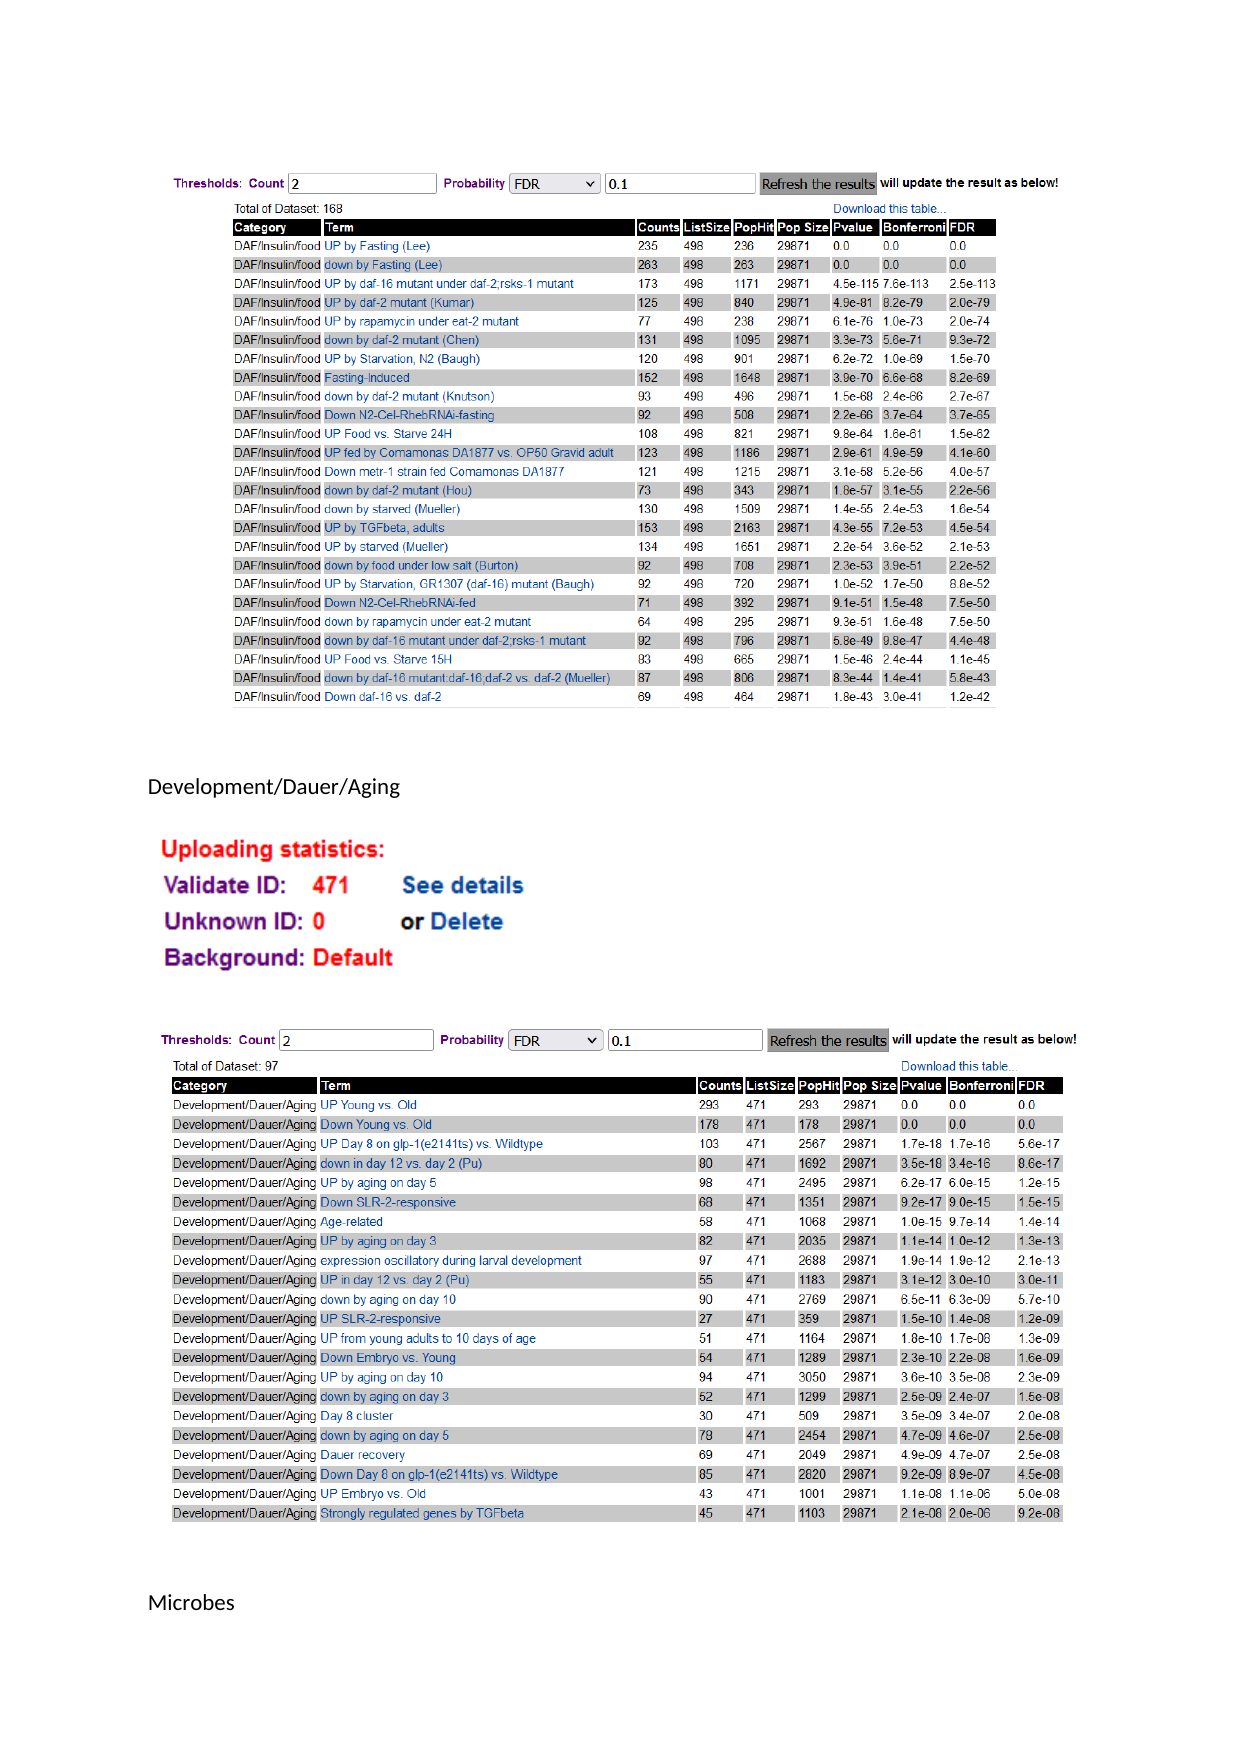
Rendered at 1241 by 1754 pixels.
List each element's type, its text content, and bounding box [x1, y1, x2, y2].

text Development/Dauer/Aging [148, 772, 1093, 800]
text Microbes [148, 1588, 1093, 1616]
